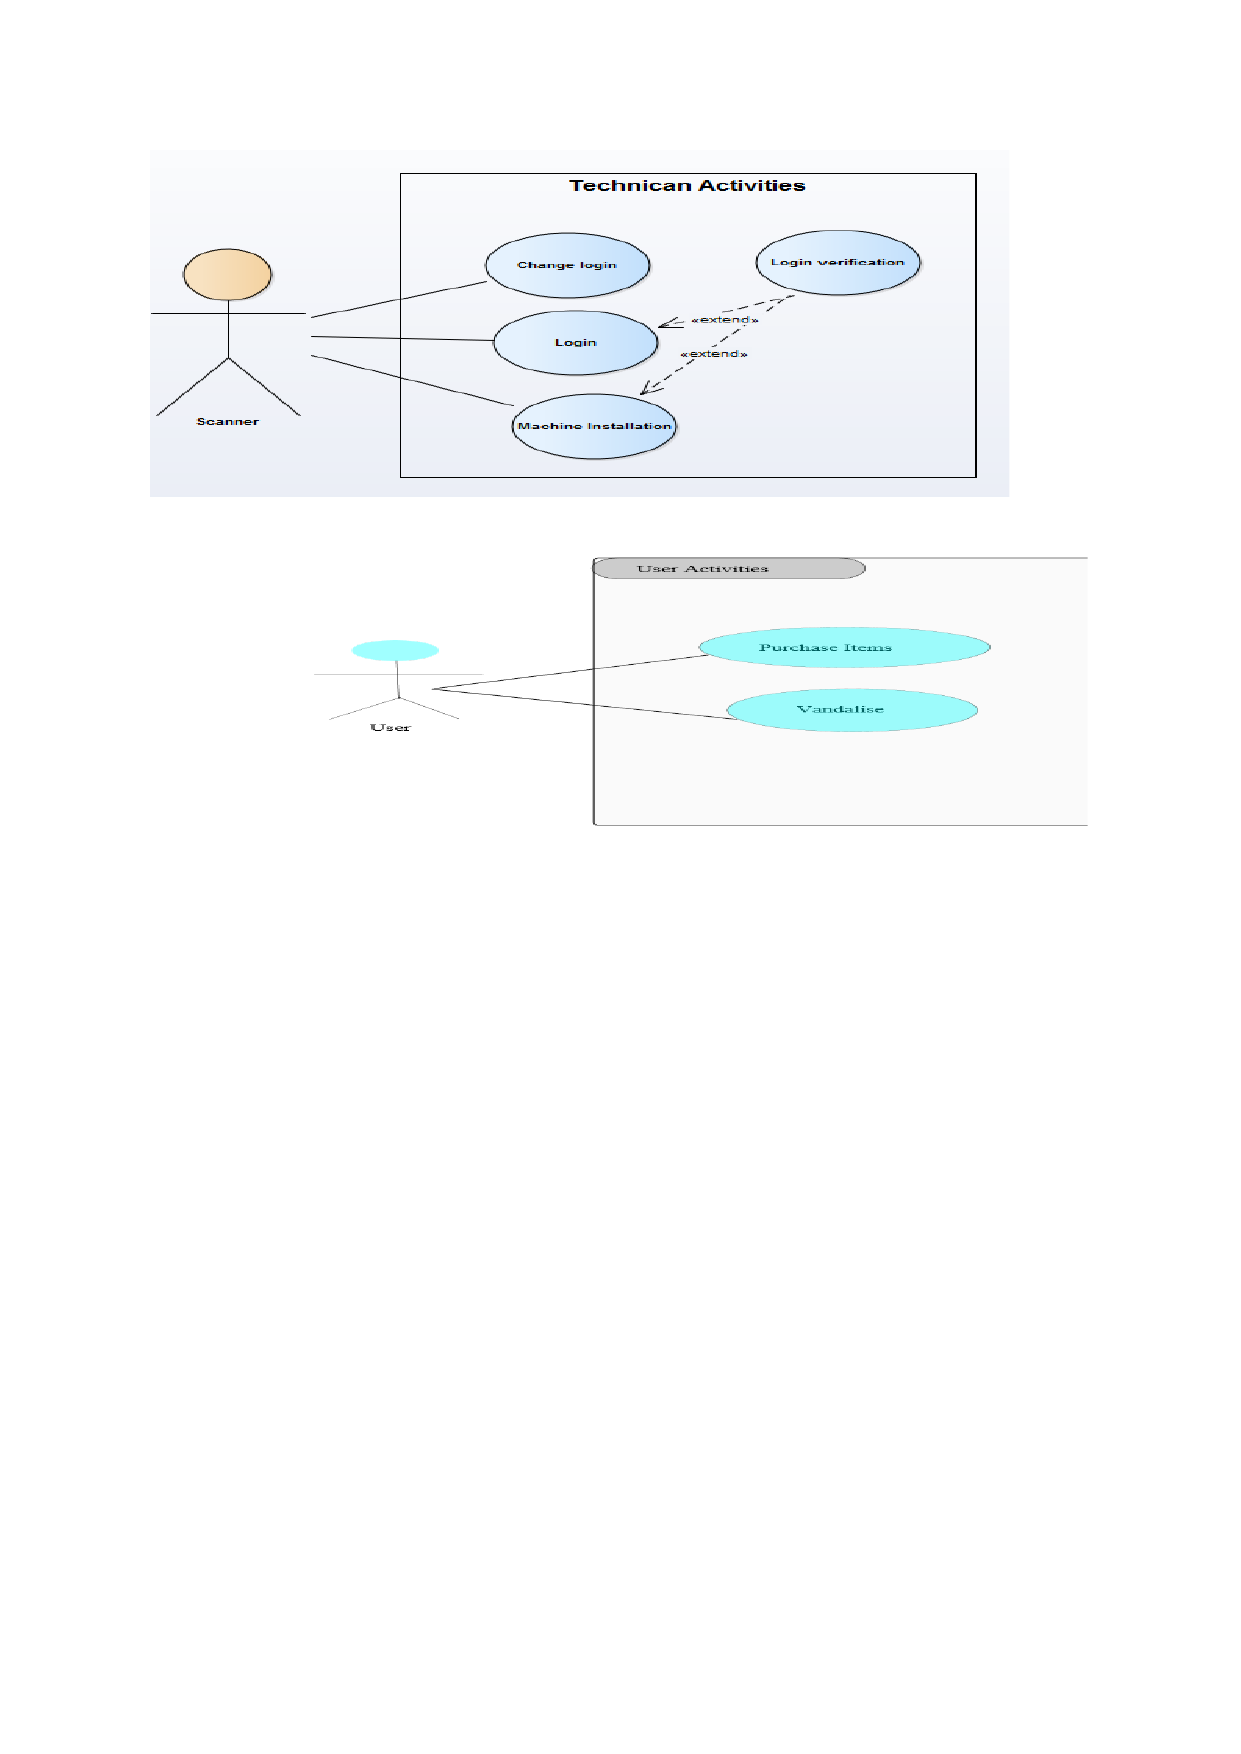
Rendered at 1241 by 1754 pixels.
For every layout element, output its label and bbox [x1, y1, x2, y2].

picture [150, 150, 1010, 497]
picture [150, 521, 1088, 902]
